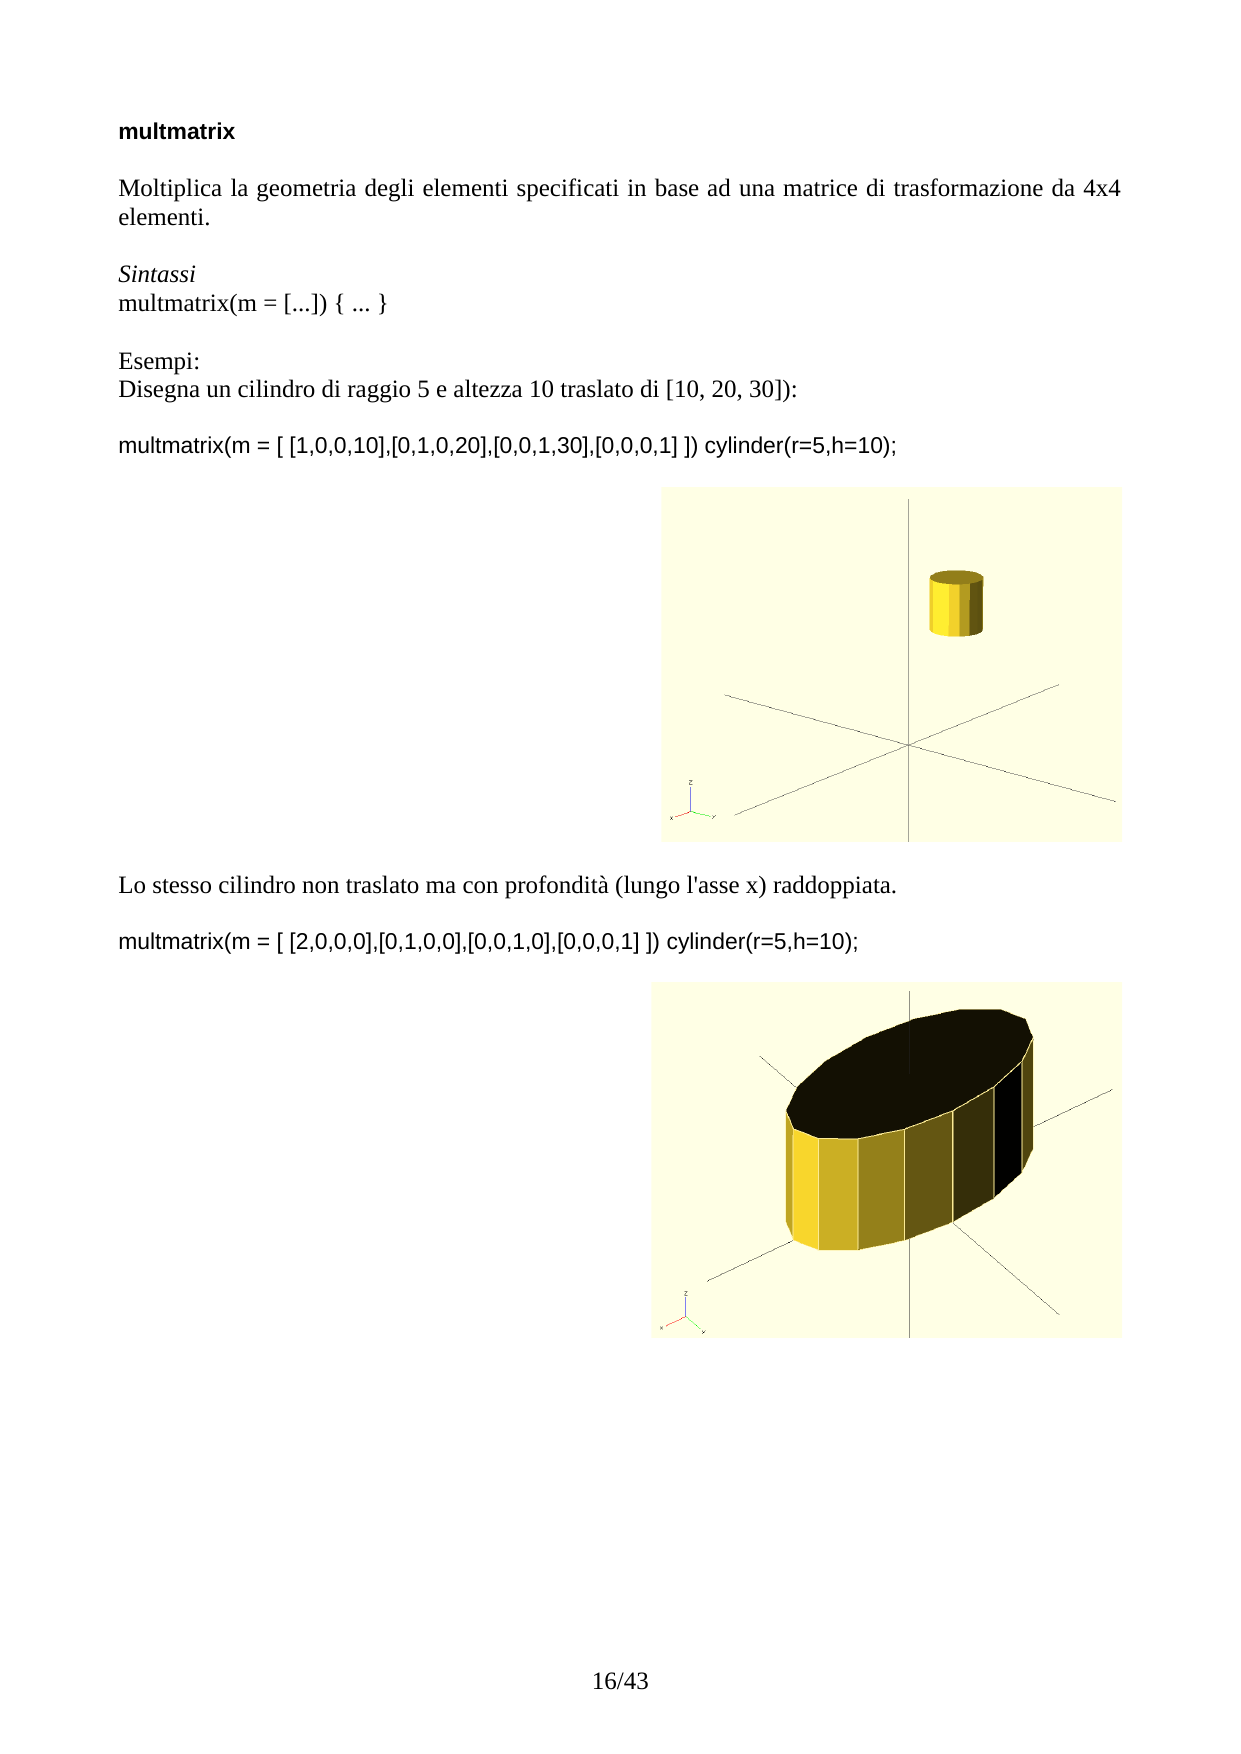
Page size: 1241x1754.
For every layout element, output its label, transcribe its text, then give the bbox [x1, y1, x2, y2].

text Lo stesso cilindro non traslato ma con profondità (lungo l'asse x) raddoppiata. [118, 870, 1122, 899]
text multmatrix(m = [ [1,0,0,10],[0,1,0,20],[0,0,1,30],[0,0,0,1] ]) cylinder(r=5,h=10); [118, 432, 1122, 458]
text Esempi: [118, 346, 1122, 374]
text Moltiplica la geometria degli elementi specificati in base ad una matrice di trasformazione da 4x4 elementi. [118, 173, 1122, 231]
text Disegna un cilindro di raggio 5 e altezza 10 traslato di [10, 20, 30]): [118, 374, 1122, 403]
picture [651, 982, 1123, 1338]
text multmatrix(m = [...]) { ... } [118, 288, 1122, 317]
picture [661, 487, 1123, 842]
text Sintassi [118, 259, 1122, 288]
text multmatrix(m = [ [2,0,0,0],[0,1,0,0],[0,0,1,0],[0,0,0,1] ]) cylinder(r=5,h=10); [118, 928, 1122, 954]
text multmatrix [118, 118, 1122, 144]
